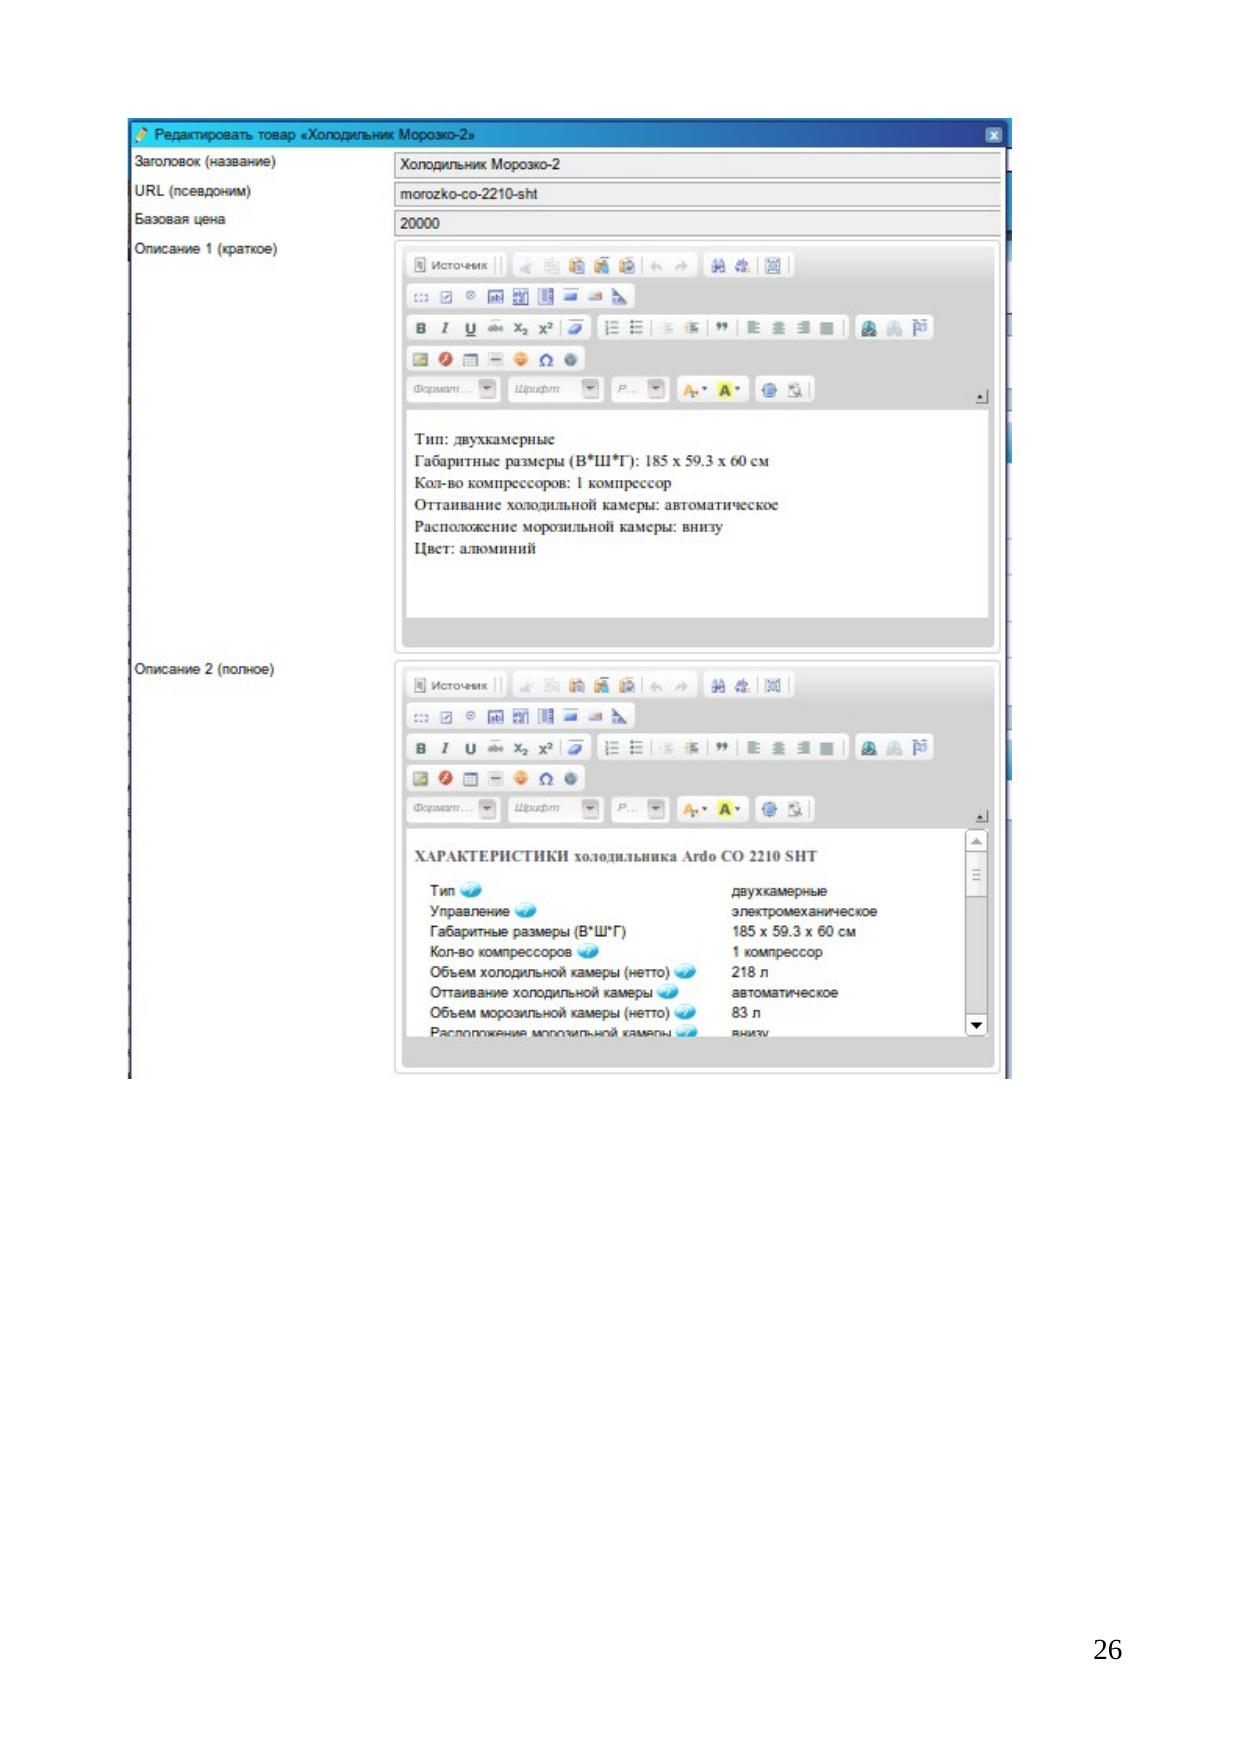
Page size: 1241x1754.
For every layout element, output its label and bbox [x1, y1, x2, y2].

picture [127, 118, 1012, 1079]
